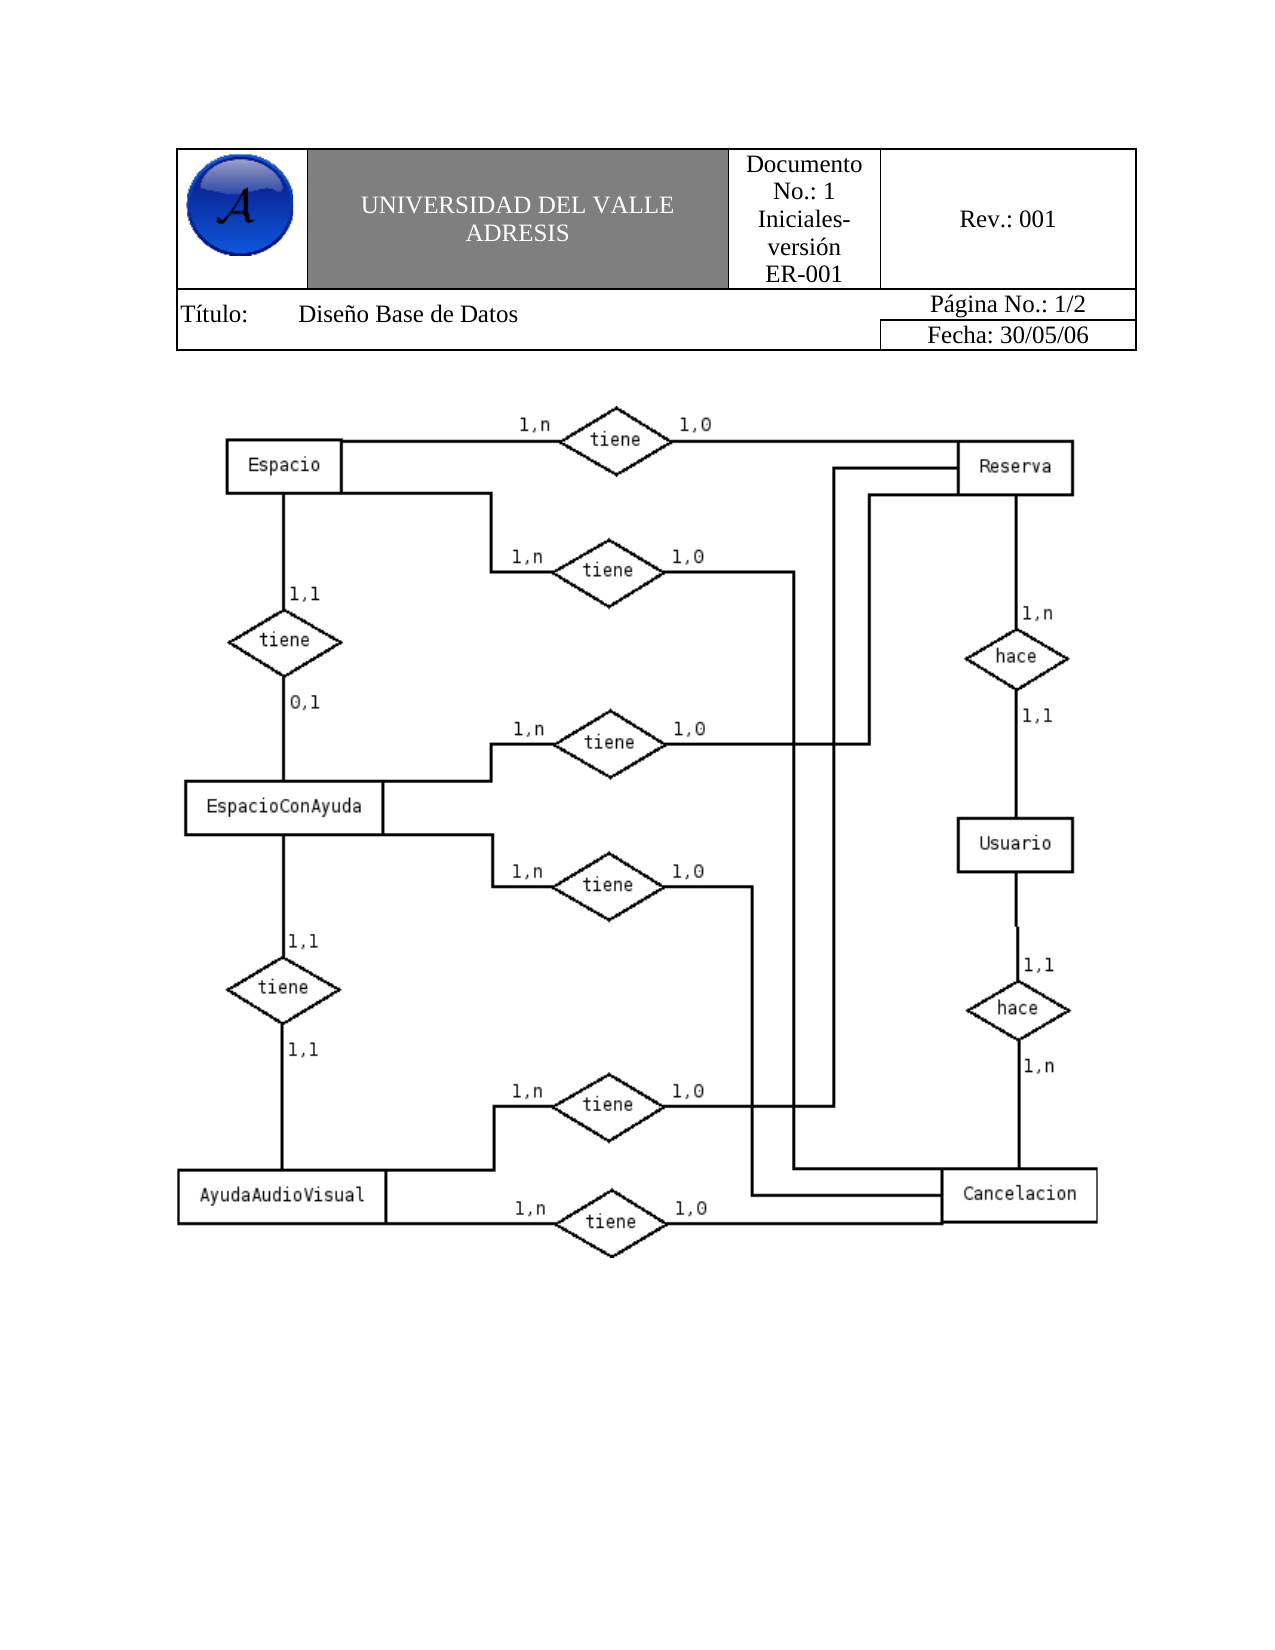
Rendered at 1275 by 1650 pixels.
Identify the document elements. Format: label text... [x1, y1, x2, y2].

table_header Página No.: 1/2 [880, 290, 1135, 318]
table_header UNIVERSIDAD DEL VALLE ADRESIS [308, 150, 728, 288]
table_header Documento No.: 1 Iniciales-versión ER-001 [729, 150, 880, 288]
table_header [178, 150, 307, 288]
table_cell Fecha: 30/05/06 [881, 321, 1135, 349]
picture [186, 153, 294, 256]
table_cell Título: Diseño Base de Datos [178, 290, 880, 349]
table_header Rev.: 001 [881, 150, 1135, 288]
picture [177, 406, 1098, 1258]
